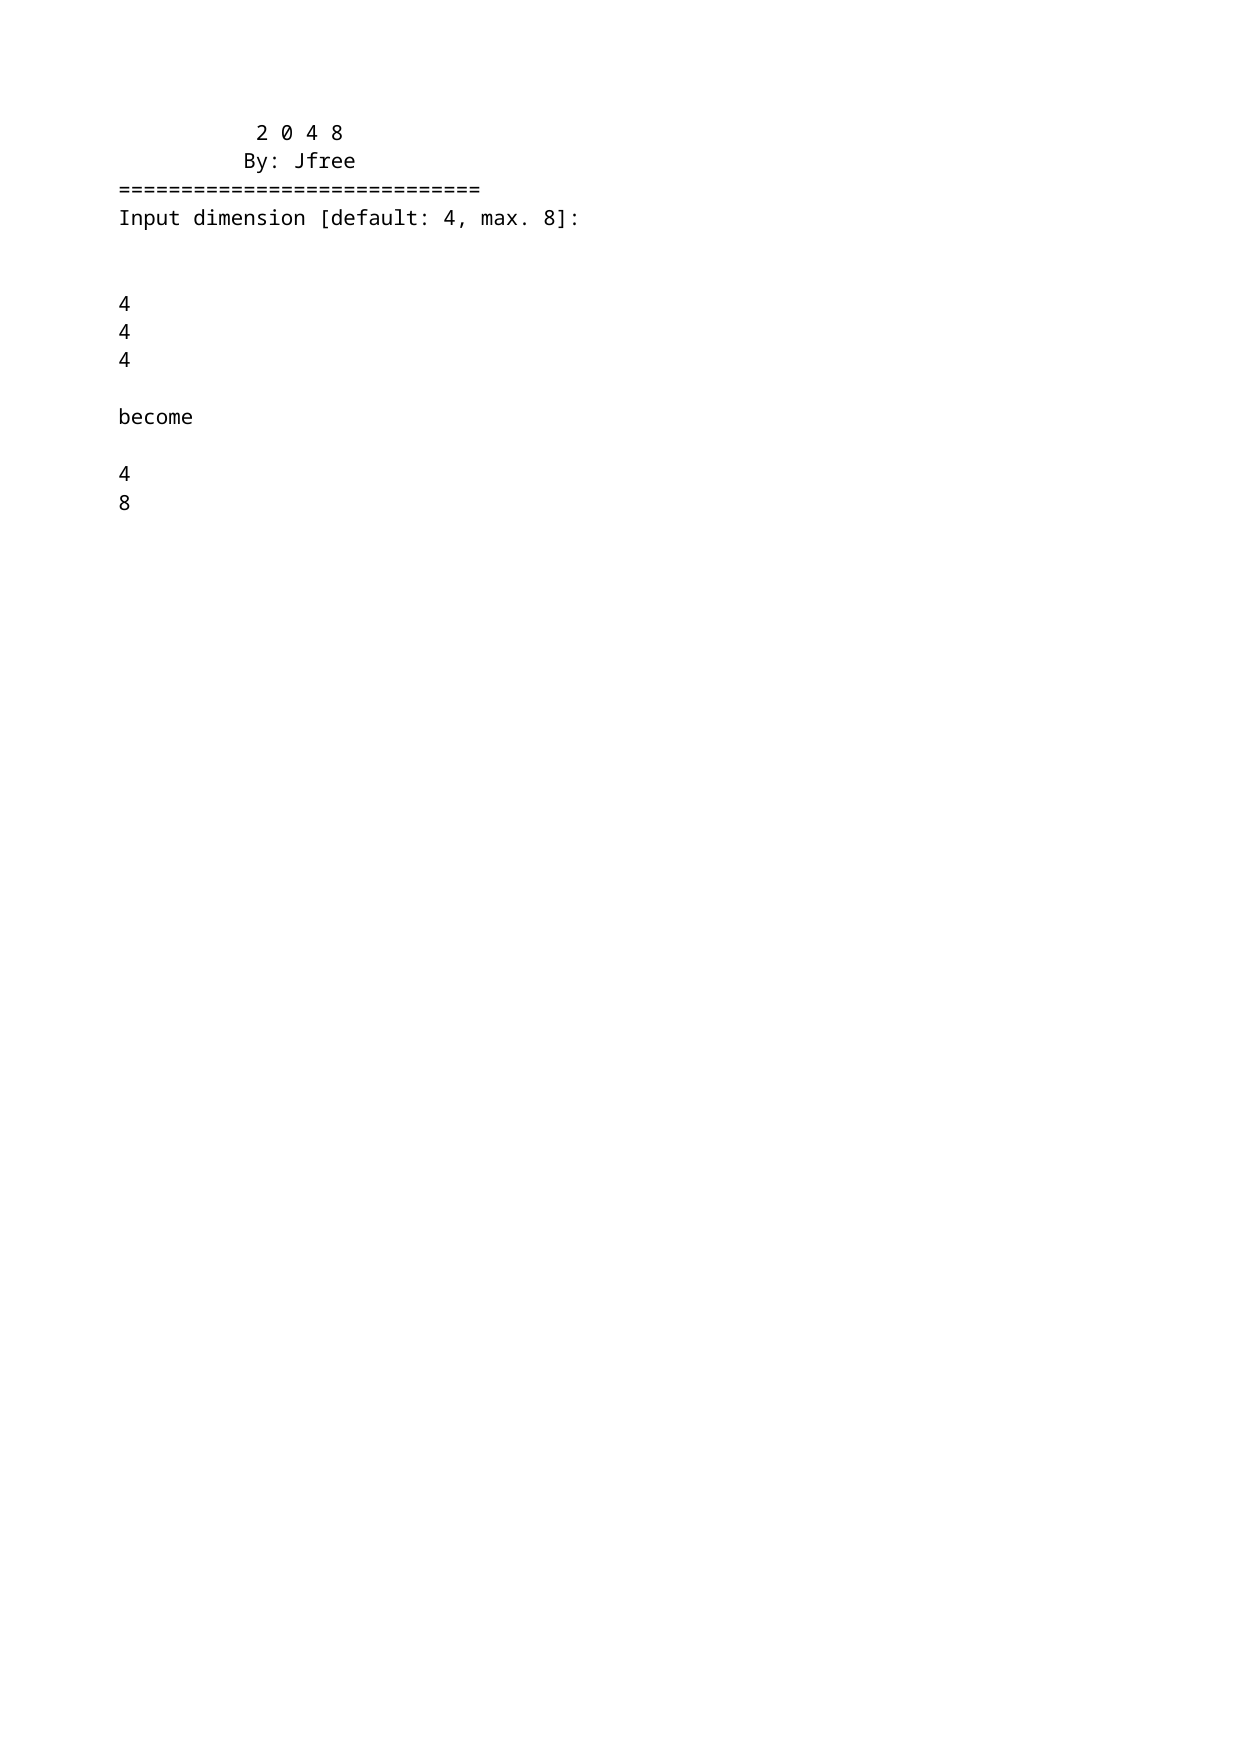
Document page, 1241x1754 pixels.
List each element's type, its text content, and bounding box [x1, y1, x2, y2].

text 4 [118, 289, 1122, 317]
text 2 0 4 8 [118, 118, 1122, 147]
text By: Jfree [118, 147, 1122, 175]
text 4 [118, 317, 1122, 346]
text ============================= [118, 175, 1122, 203]
text 4 [118, 459, 1122, 488]
text 4 [118, 346, 1122, 374]
text become [118, 402, 1122, 431]
text 8 [118, 488, 1122, 516]
text Input dimension [default: 4, max. 8]: [118, 203, 1122, 232]
